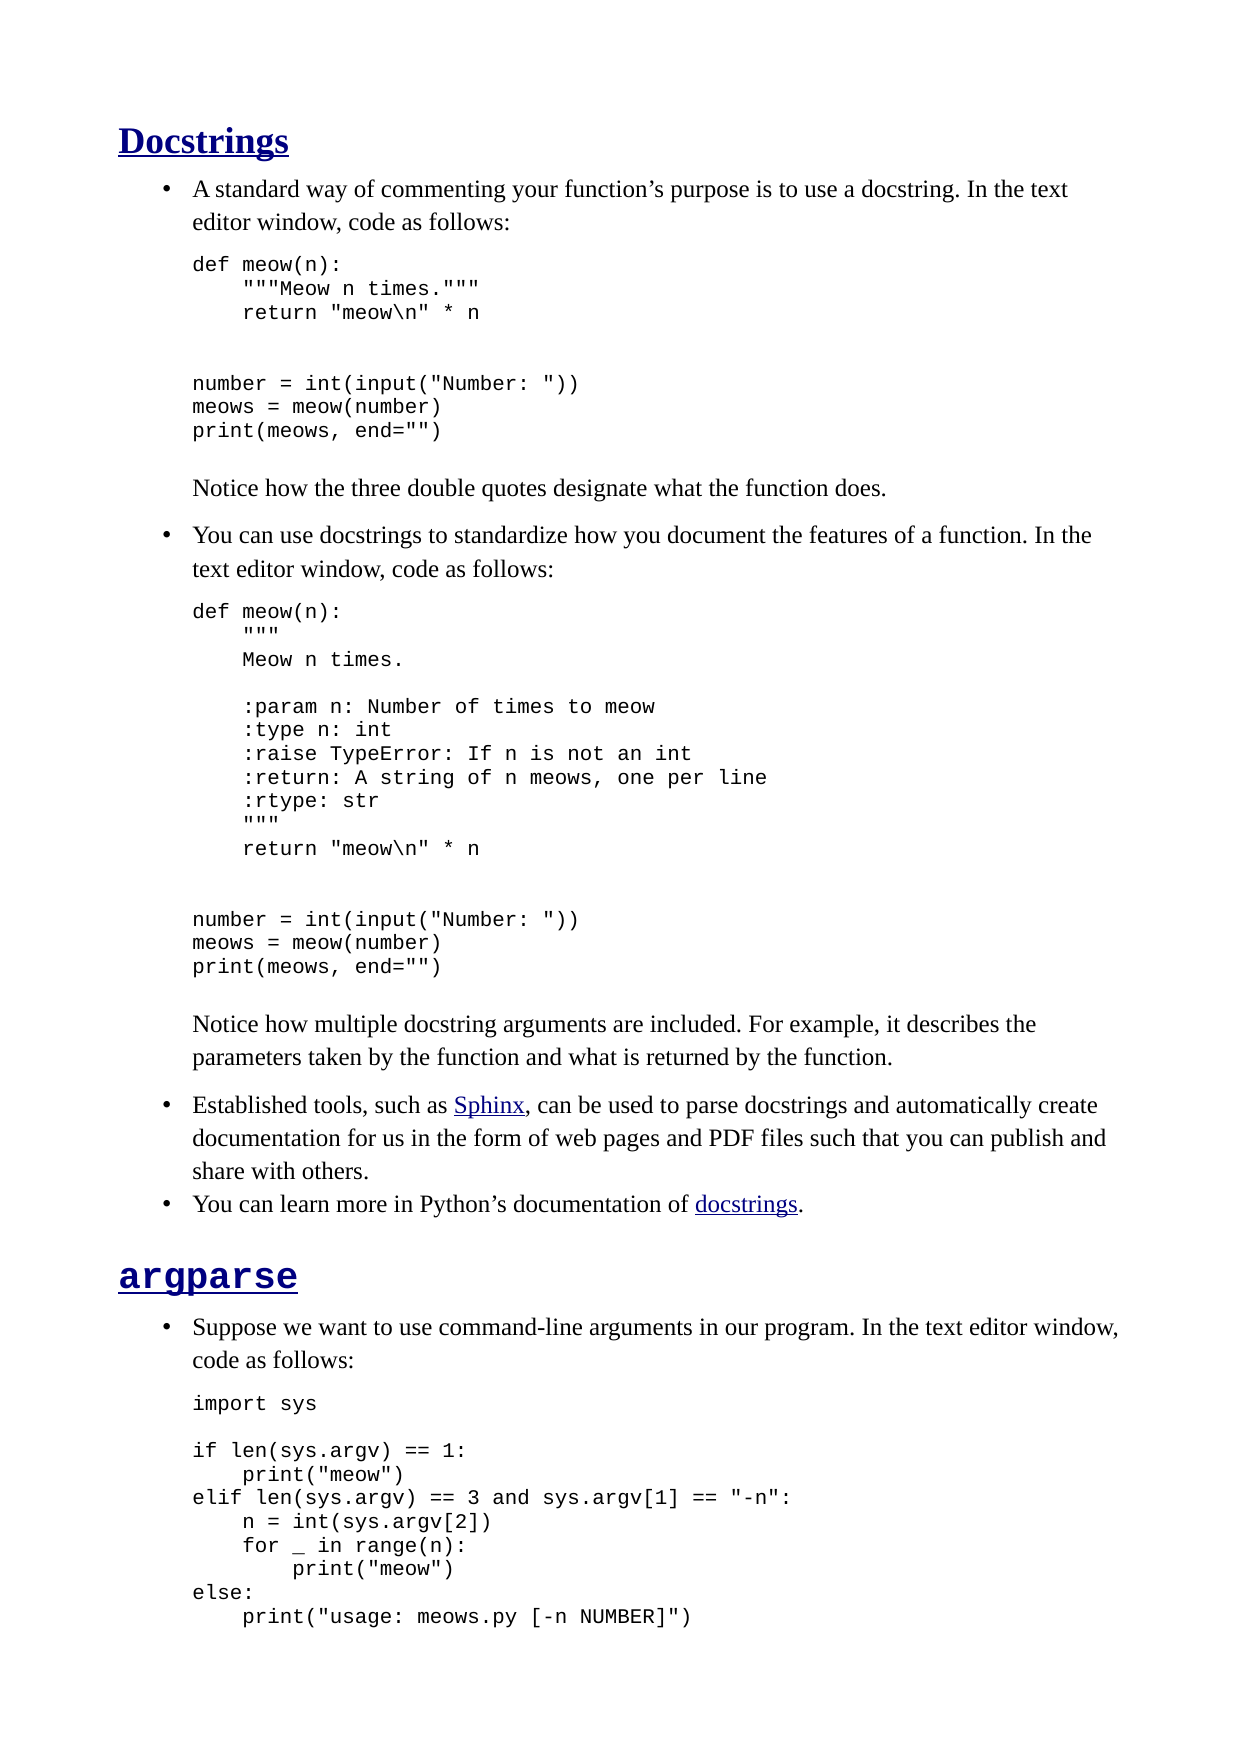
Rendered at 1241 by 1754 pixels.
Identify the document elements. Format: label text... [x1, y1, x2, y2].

list You can use docstrings to standardize how you document the features of a function. In the text editor window, code as follows: [162, 521, 1122, 582]
list Notice how the three double quotes designate what the function does. [162, 473, 1122, 502]
list if len(sys.argv) == 1: [162, 1440, 1122, 1464]
list print("meow") [162, 1558, 1122, 1582]
subtitle argparse [118, 1257, 1122, 1300]
list print(meows, end="") [162, 956, 1122, 979]
list print("meow") [162, 1464, 1122, 1487]
list """ [162, 814, 1122, 838]
list for _ in range(n): [162, 1535, 1122, 1558]
list def meow(n): [162, 601, 1122, 625]
list Notice how multiple docstring arguments are included. For example, it describes the parameters taken by the function and what is returned by the function. [162, 1009, 1122, 1071]
list Established tools, such as Sphinx, can be used to parse docstrings and automatically create documentation for us in the form of web pages and PDF files such that you can publish and share with others. [162, 1090, 1122, 1184]
list :rtype: str [162, 790, 1122, 814]
list number = int(input("Number: ")) [162, 909, 1122, 932]
list else: [162, 1582, 1122, 1606]
list return "meow\n" * n [162, 838, 1122, 861]
list """Meow n times.""" [162, 278, 1122, 302]
list print("usage: meows.py [-n NUMBER]") [162, 1606, 1122, 1629]
list :return: A string of n meows, one per line [162, 767, 1122, 790]
list A standard way of commenting your function’s purpose is to use a docstring. In the text editor window, code as follows: [162, 174, 1122, 236]
list return "meow\n" * n [162, 302, 1122, 325]
list print(meows, end="") [162, 420, 1122, 443]
list elif len(sys.argv) == 3 and sys.argv[1] == "-n": [162, 1487, 1122, 1511]
list Suppose we want to use command-line arguments in our program. In the text editor window, code as follows: [162, 1312, 1122, 1374]
subtitle Docstrings [118, 118, 1122, 161]
list meows = meow(number) [162, 932, 1122, 956]
list Meow n times. [162, 648, 1122, 672]
list n = int(sys.argv[2]) [162, 1511, 1122, 1535]
list import sys [162, 1393, 1122, 1416]
list def meow(n): [162, 254, 1122, 278]
list meows = meow(number) [162, 396, 1122, 420]
list :raise TypeError: If n is not an int [162, 743, 1122, 767]
list :type n: int [162, 719, 1122, 743]
list You can learn more in Python’s documentation of docstrings. [162, 1189, 1122, 1217]
list :param n: Number of times to meow [162, 696, 1122, 719]
list number = int(input("Number: ")) [162, 373, 1122, 396]
list """ [162, 625, 1122, 648]
